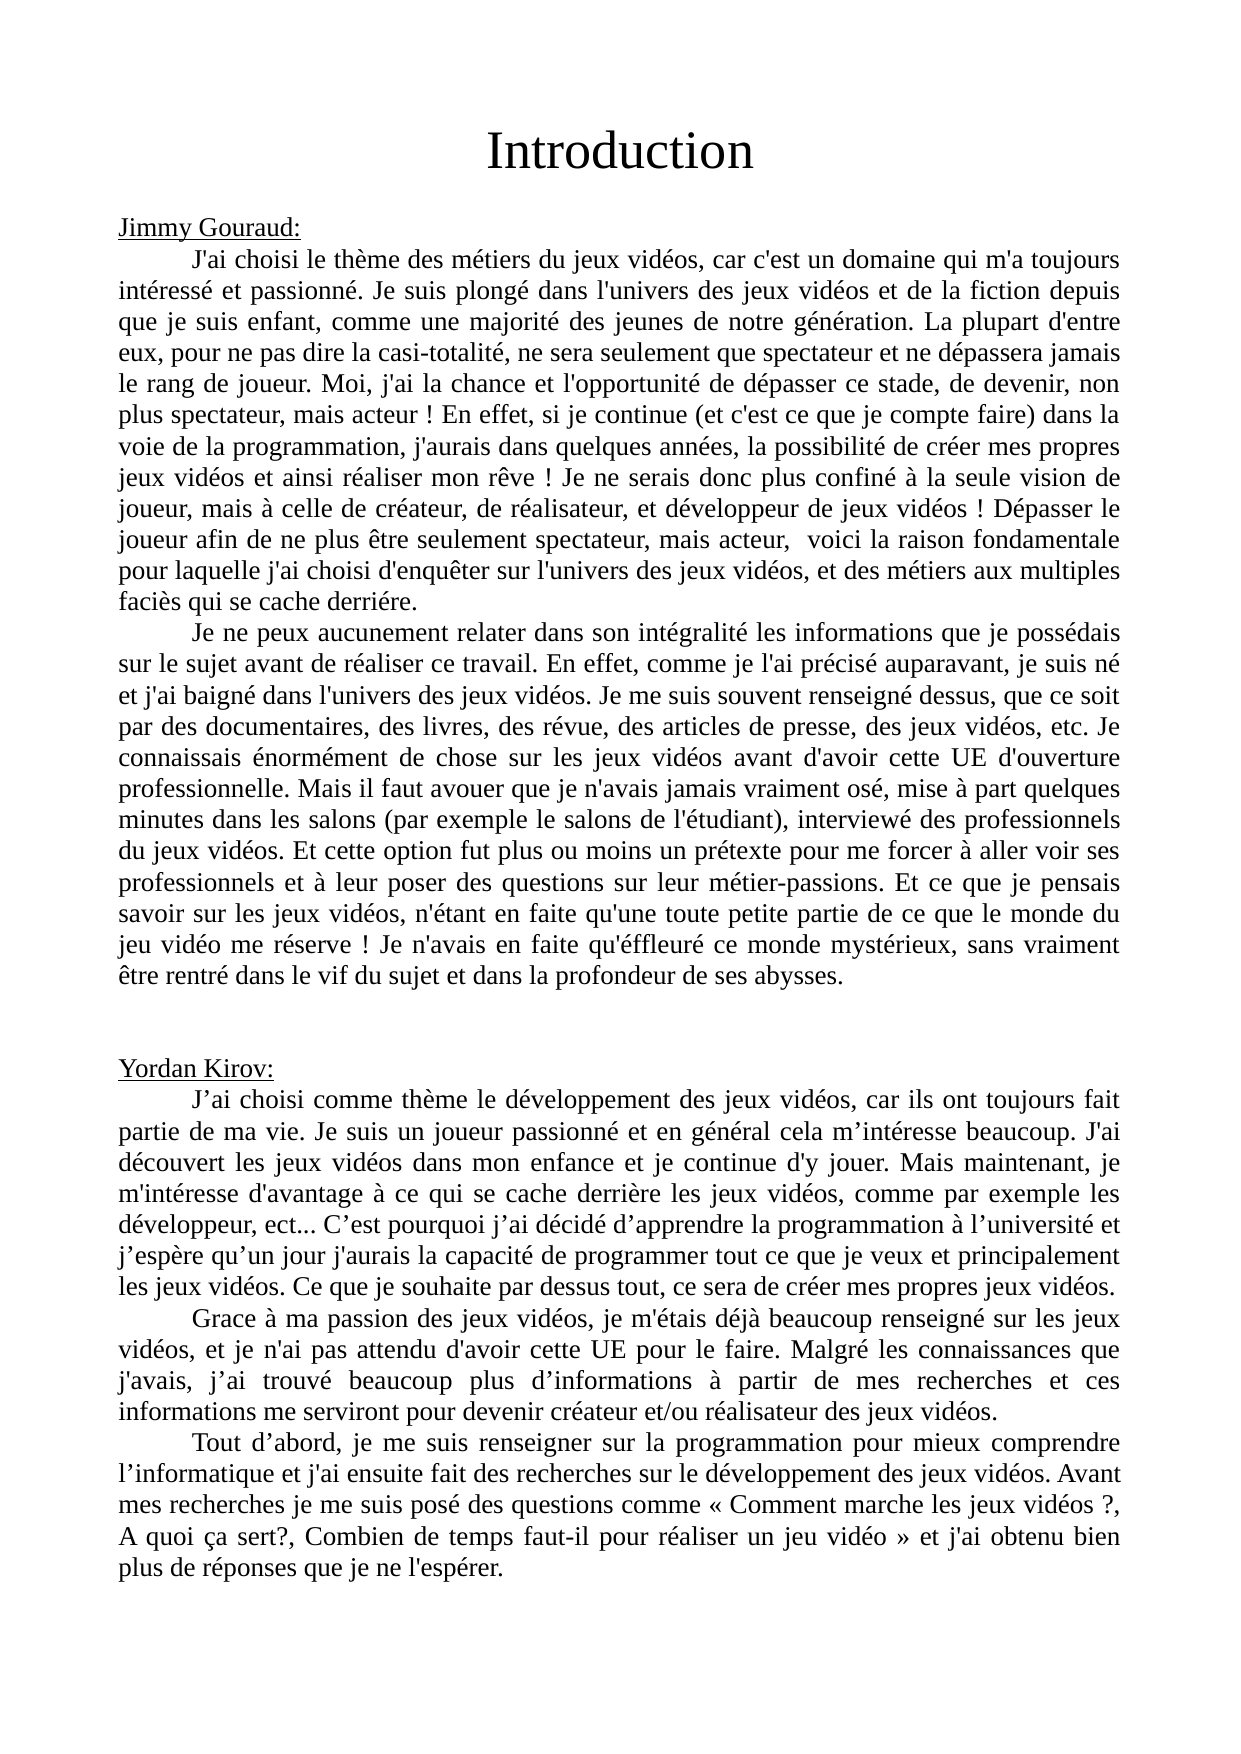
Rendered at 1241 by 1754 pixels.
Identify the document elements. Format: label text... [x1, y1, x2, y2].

text J’ai choisi comme thème le développement des jeux vidéos, car ils ont toujours fait partie de ma vie. Je suis un joueur passionné et en général cela m’intéresse beaucoup. J'ai découvert les jeux vidéos dans mon enfance et je continue d'y jouer. Mais maintenant, je m'intéresse d'avantage à ce qui se cache derrière les jeux vidéos, comme par exemple les développeur, ect... C’est pourquoi j’ai décidé d’apprendre la programmation à l’université et j’espère qu’un jour j'aurais la capacité de programmer tout ce que je veux et principalement les jeux vidéos. Ce que je souhaite par dessus tout, ce sera de créer mes propres jeux vidéos. [118, 1084, 1122, 1302]
text Jimmy Gouraud: [118, 212, 1122, 243]
text Yordan Kirov: [118, 1052, 1122, 1084]
text Grace à ma passion des jeux vidéos, je m'étais déjà beaucoup renseigné sur les jeux vidéos, et je n'ai pas attendu d'avoir cette UE pour le faire. Malgré les connaissances que j'avais, j’ai trouvé beaucoup plus d’informations à partir de mes recherches et ces informations me serviront pour devenir créateur et/ou réalisateur des jeux vidéos. [118, 1302, 1122, 1426]
text Je ne peux aucunement relater dans son intégralité les informations que je possédais sur le sujet avant de réaliser ce travail. En effet, comme je l'ai précisé auparavant, je suis né et j'ai baigné dans l'univers des jeux vidéos. Je me suis souvent renseigné dessus, que ce soit par des documentaires, des livres, des révue, des articles de presse, des jeux vidéos, etc. Je connaissais énormément de chose sur les jeux vidéos avant d'avoir cette UE d'ouverture professionnelle. Mais il faut avouer que je n'avais jamais vraiment osé, mise à part quelques minutes dans les salons (par exemple le salons de l'étudiant), interviewé des professionnels du jeux vidéos. Et cette option fut plus ou moins un prétexte pour me forcer à aller voir ses professionnels et à leur poser des questions sur leur métier-passions. Et ce que je pensais savoir sur les jeux vidéos, n'étant en faite qu'une toute petite partie de ce que le monde du jeu vidéo me réserve ! Je n'avais en faite qu'éffleuré ce monde mystérieux, sans vraiment être rentré dans le vif du sujet et dans la profondeur de ses abysses. [118, 616, 1122, 990]
text J'ai choisi le thème des métiers du jeux vidéos, car c'est un domaine qui m'a toujours intéressé et passionné. Je suis plongé dans l'univers des jeux vidéos et de la fiction depuis que je suis enfant, comme une majorité des jeunes de notre génération. La plupart d'entre eux, pour ne pas dire la casi-totalité, ne sera seulement que spectateur et ne dépassera jamais le rang de joueur. Moi, j'ai la chance et l'opportunité de dépasser ce stade, de devenir, non plus spectateur, mais acteur ! En effet, si je continue (et c'est ce que je compte faire) dans la voie de la programmation, j'aurais dans quelques années, la possibilité de créer mes propres jeux vidéos et ainsi réaliser mon rêve ! Je ne serais donc plus confiné à la seule vision de joueur, mais à celle de créateur, de réalisateur, et développeur de jeux vidéos ! Dépasser le joueur afin de ne plus être seulement spectateur, mais acteur, voici la raison fondamentale pour laquelle j'ai choisi d'enquêter sur l'univers des jeux vidéos, et des métiers aux multiples faciès qui se cache derriére. [118, 243, 1122, 616]
text Introduction [118, 118, 1122, 180]
text Tout d’abord, je me suis renseigner sur la programmation pour mieux comprendre l’informatique et j'ai ensuite fait des recherches sur le développement des jeux vidéos. Avant mes recherches je me suis posé des questions comme « Comment marche les jeux vidéos ?, A quoi ça sert?, Combien de temps faut-il pour réaliser un jeu vidéo » et j'ai obtenu bien plus de réponses que je ne l'espérer. [118, 1426, 1122, 1582]
